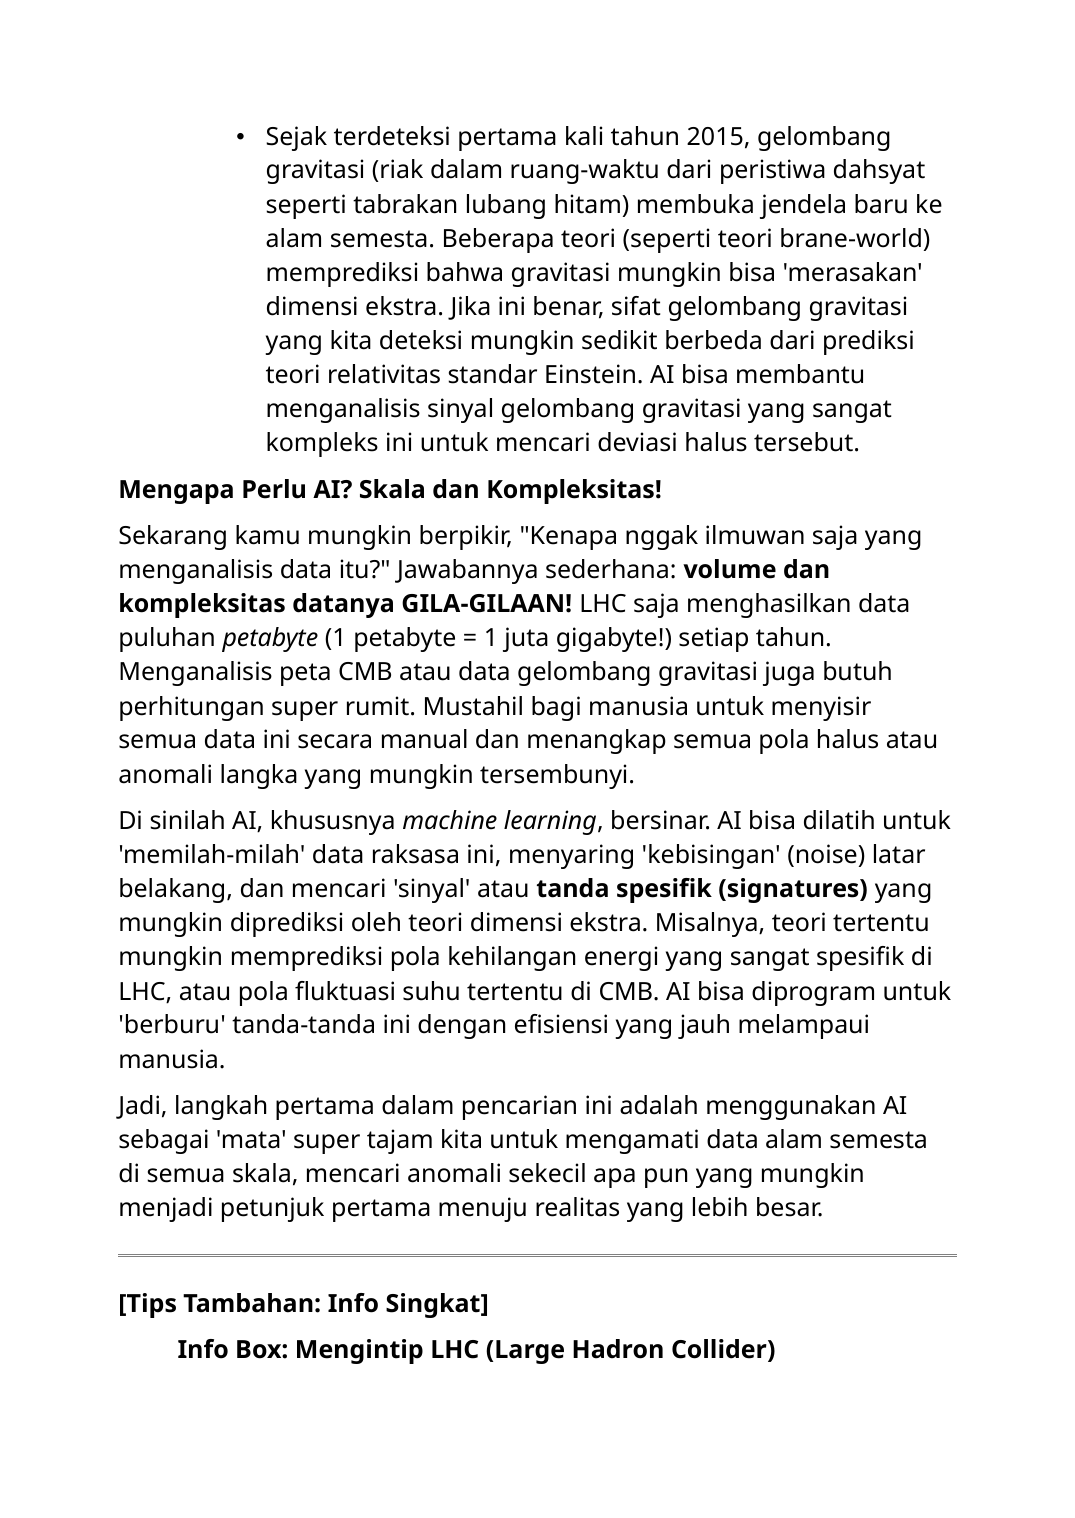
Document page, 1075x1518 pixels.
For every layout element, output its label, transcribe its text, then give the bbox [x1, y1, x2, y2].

list Sejak terdeteksi pertama kali tahun 2015, gelombang gravitasi (riak dalam ruang-waktu dari peristiwa dahsyat seperti tabrakan lubang hitam) membuka jendela baru ke alam semesta. Beberapa teori (seperti teori brane-world) memprediksi bahwa gravitasi mungkin bisa 'merasakan' dimensi ekstra. Jika ini benar, sifat gelombang gravitasi yang kita deteksi mungkin sedikit berbeda dari prediksi teori relativitas standar Einstein. AI bisa membantu menganalisis sinyal gelombang gravitasi yang sangat kompleks ini untuk mencari deviasi halus tersebut. [236, 118, 957, 459]
text Sekarang kamu mungkin berpikir, "Kenapa nggak ilmuwan saja yang menganalisis data itu?" Jawabannya sederhana: volume dan kompleksitas datanya GILA-GILAAN! LHC saja menghasilkan data puluhan petabyte (1 petabyte = 1 juta gigabyte!) setiap tahun. Menganalisis peta CMB atau data gelombang gravitasi juga butuh perhitungan super rumit. Mustahil bagi manusia untuk menyisir semua data ini secara manual dan menangkap semua pola halus atau anomali langka yang mungkin tersembunyi. [118, 518, 957, 790]
text Mengapa Perlu AI? Skala dan Kompleksitas! [118, 471, 957, 505]
text Jadi, langkah pertama dalam pencarian ini adalah menggunakan AI sebagai 'mata' super tajam kita untuk mengamati data alam semesta di semua skala, mencari anomali sekecil apa pun yang mungkin menjadi petunjuk pertama menuju realitas yang lebih besar. [118, 1088, 957, 1224]
text Info Box: Mengintip LHC (Large Hadron Collider) [177, 1332, 898, 1366]
text [Tips Tambahan: Info Singkat] [118, 1285, 957, 1319]
text Di sinilah AI, khususnya machine learning, bersinar. AI bisa dilatih untuk 'memilah-milah' data raksasa ini, menyaring 'kebisingan' (noise) latar belakang, dan mencari 'sinyal' atau tanda spesifik (signatures) yang mungkin diprediksi oleh teori dimensi ekstra. Misalnya, teori tertentu mungkin memprediksi pola kehilangan energi yang sangat spesifik di LHC, atau pola fluktuasi suhu tertentu di CMB. AI bisa diprogram untuk 'berburu' tanda-tanda ini dengan efisiensi yang jauh melampaui manusia. [118, 803, 957, 1075]
